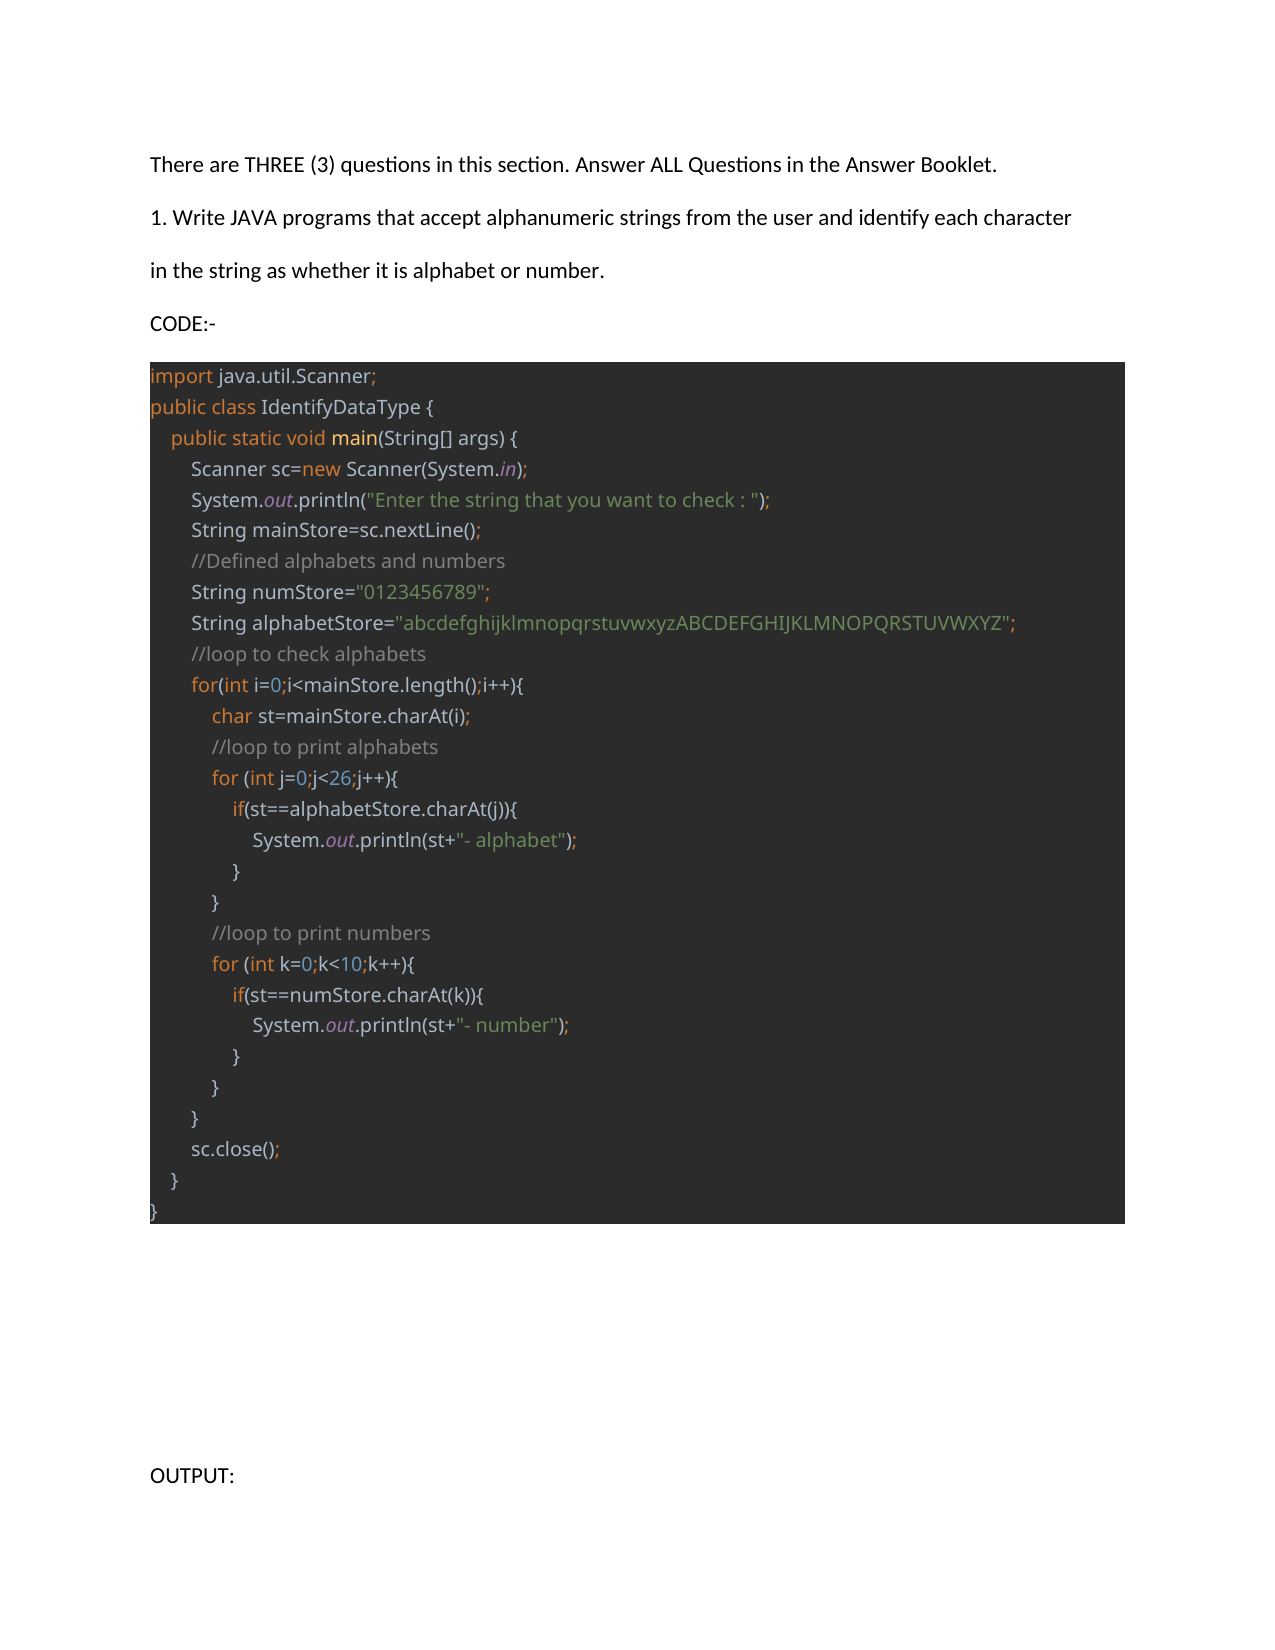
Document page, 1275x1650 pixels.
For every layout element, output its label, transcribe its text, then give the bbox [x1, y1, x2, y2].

text OUTPUT: [150, 1461, 1125, 1489]
text import java.util.Scanner; public class IdentifyDataType { public static void main(String[] args) { Scanner sc=new Scanner(System.in); System.out.println("Enter the string that you want to check : "); String mainStore=sc.nextLine(); //Defined alphabets and numbers String numStore="0123456789"; String alphabetStore="abcdefghijklmnopqrstuvwxyzABCDEFGHIJKLMNOPQRSTUVWXYZ"; //loop to check alphabets for(int i=0;i<mainStore.length();i++){ char st=mainStore.charAt(i); //loop to print alphabets for (int j=0;j<26;j++){ if(st==alphabetStore.charAt(j)){ System.out.println(st+"- alphabet"); } } //loop to print numbers for (int k=0;k<10;k++){ if(st==numStore.charAt(k)){ System.out.println(st+"- number"); } } } sc.close(); } } [150, 362, 1125, 1224]
text in the string as whether it is alphabet or number. [150, 256, 1125, 284]
text 1. Write JAVA programs that accept alphanumeric strings from the user and identify each character [150, 203, 1125, 231]
text There are THREE (3) questions in this section. Answer ALL Questions in the Answer Booklet. [150, 150, 1125, 178]
text CODE:- [150, 309, 1125, 337]
